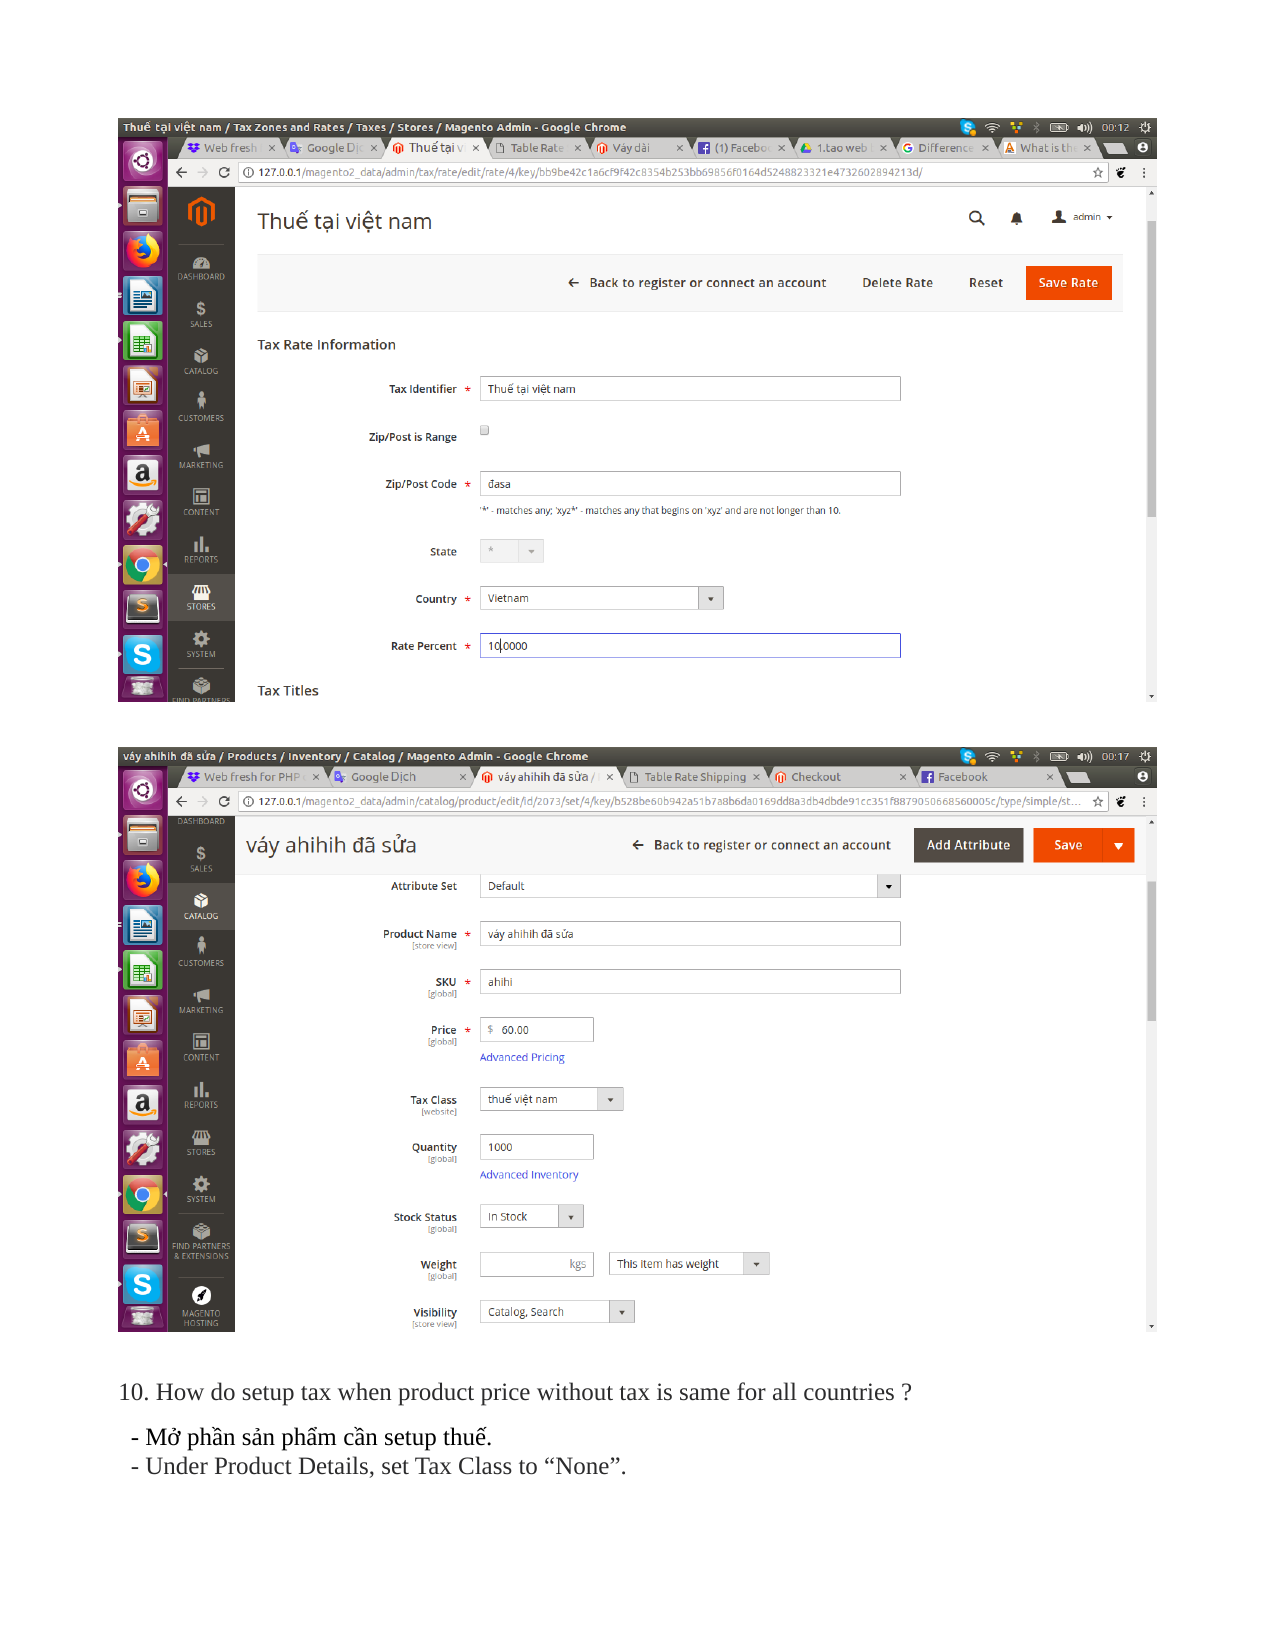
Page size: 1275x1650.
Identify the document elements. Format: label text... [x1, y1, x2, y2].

text - Mở phần sản phẩm cần setup thuế. [118, 1422, 1157, 1451]
picture [118, 118, 1157, 702]
picture [118, 747, 1157, 1332]
text 10. How do setup tax when product price without tax is same for all countries ? [118, 1377, 1157, 1406]
text - Under Product Details, set Tax Class to “None”. [118, 1451, 1157, 1480]
